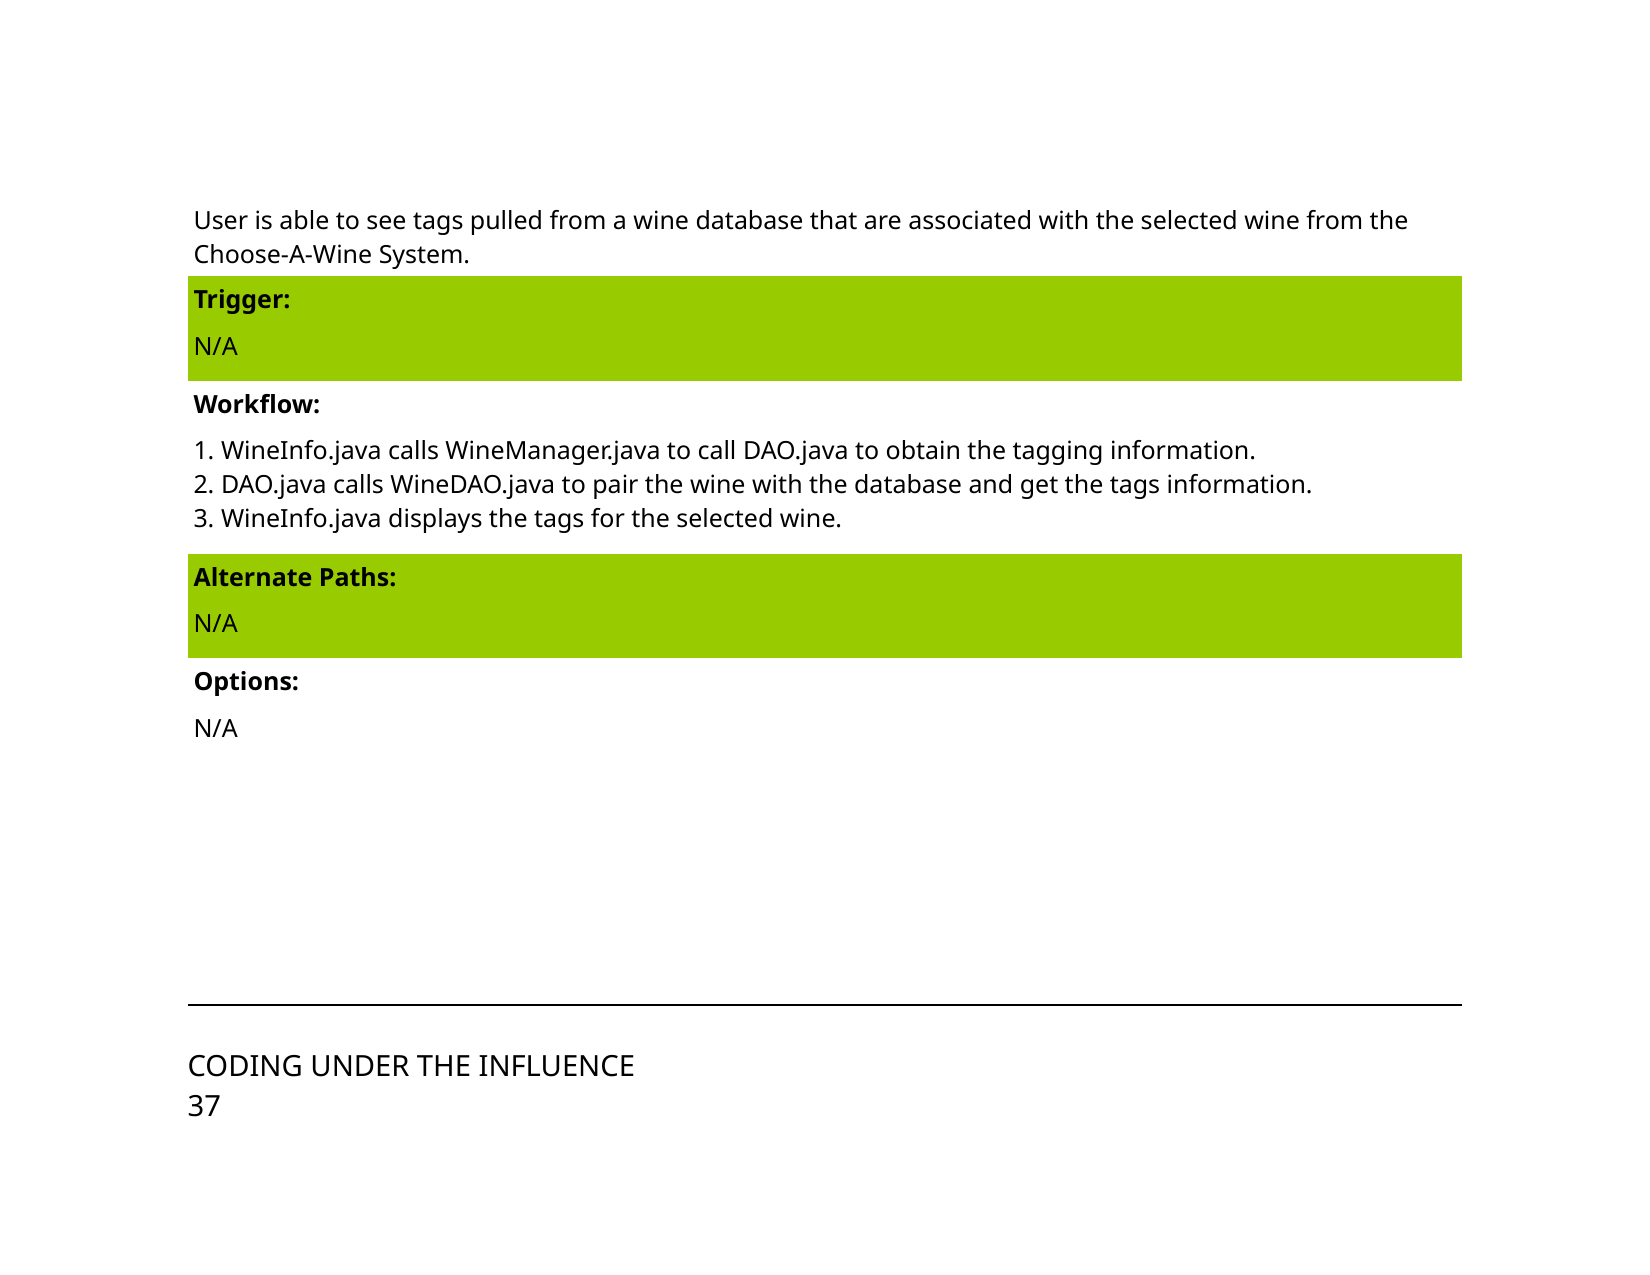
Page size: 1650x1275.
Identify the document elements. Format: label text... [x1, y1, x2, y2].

table_cell User is able to see tags pulled from a wine database that are associated with the selected wine from the Choose-A-Wine System. [188, 150, 1462, 276]
table_cell Options: N/A [188, 658, 1462, 750]
table_cell Trigger: N/A [188, 276, 1462, 381]
table_cell Workflow: 1. WineInfo.java calls WineManager.java to call DAO.java to obtain the tagging information. 2. DAO.java calls WineDAO.java to pair the wine with the database and get the tags information. 3. WineInfo.java displays the tags for the selected wine. [188, 381, 1462, 553]
table_cell Alternate Paths: N/A [188, 554, 1462, 658]
